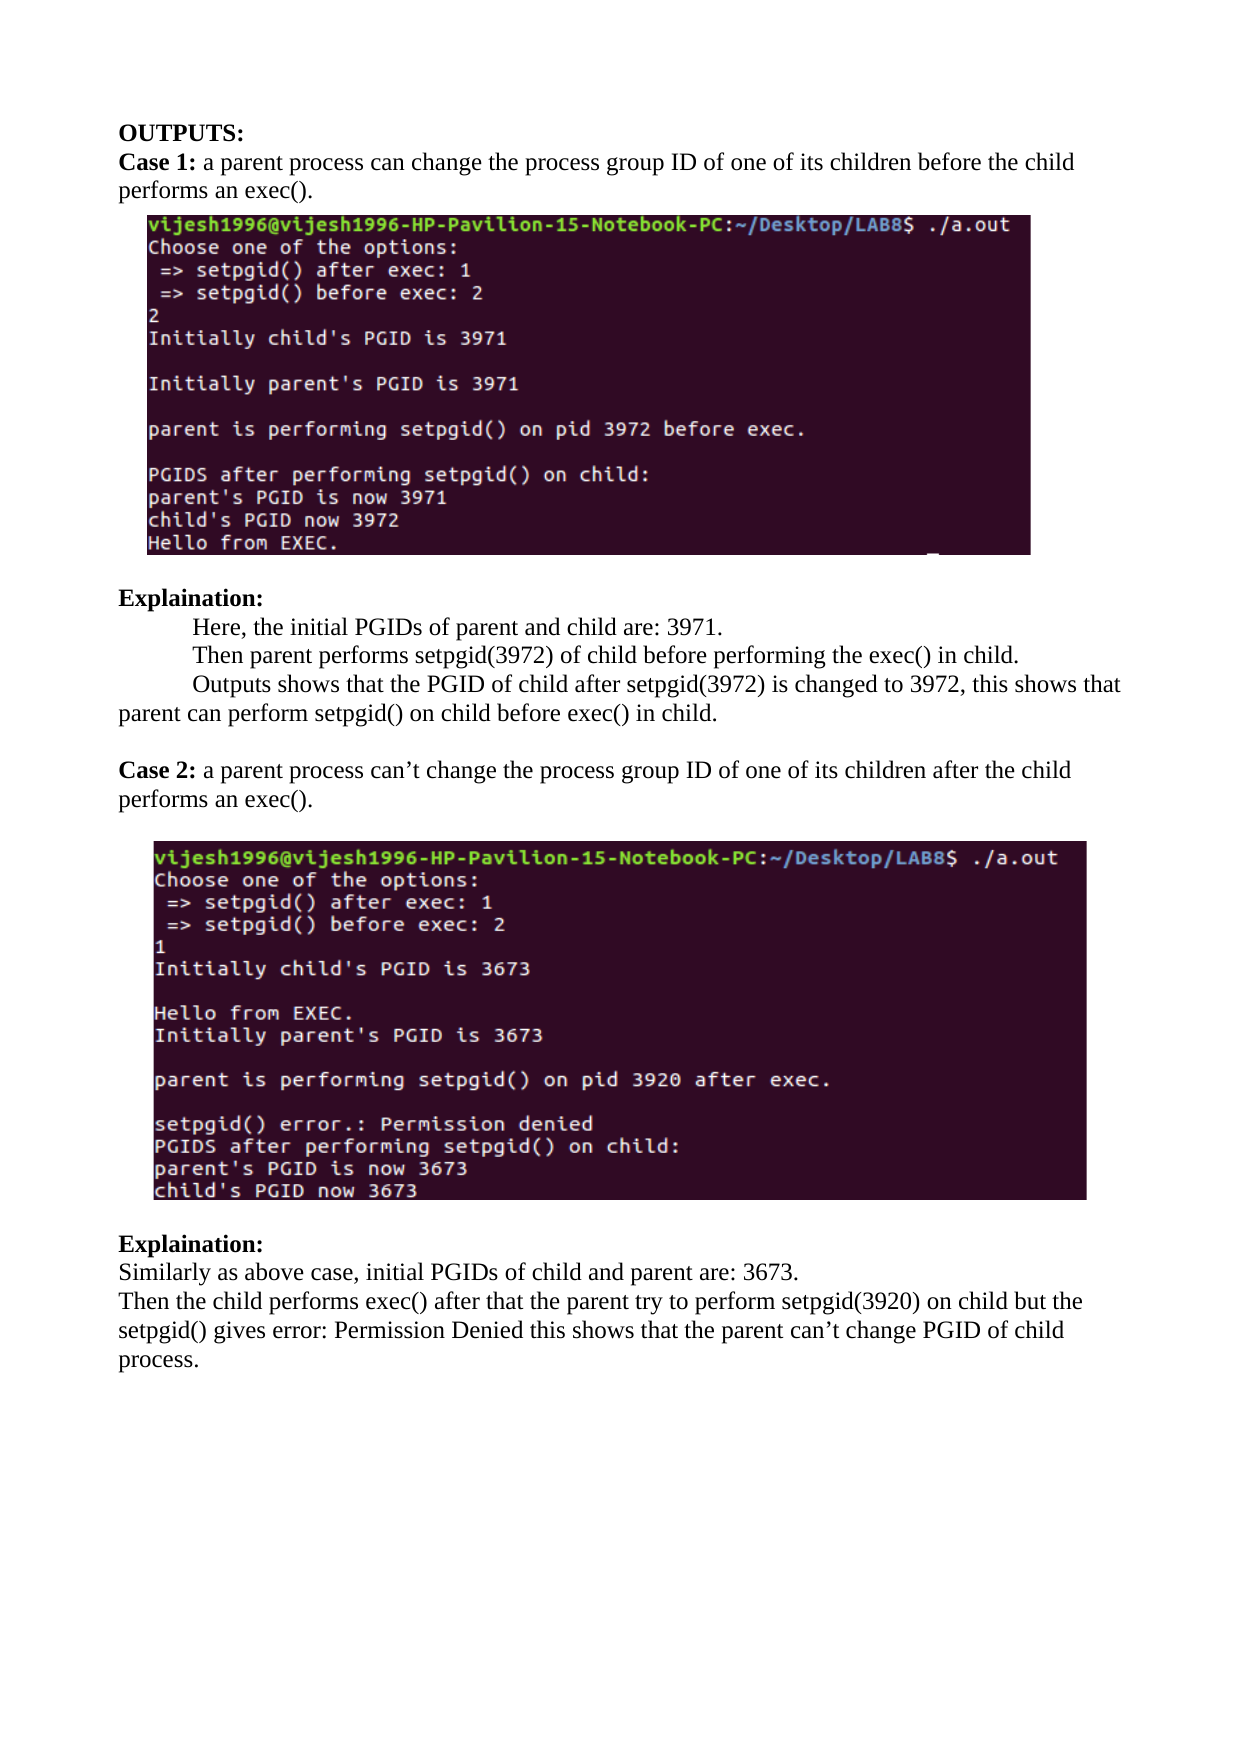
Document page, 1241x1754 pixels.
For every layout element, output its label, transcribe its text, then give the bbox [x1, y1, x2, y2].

text Similarly as above case, initial PGIDs of child and parent are: 3673. [118, 1257, 1122, 1286]
picture [153, 841, 1087, 1200]
text Case 1: a parent process can change the process group ID of one of its children before the child performs an exec(). [118, 147, 1122, 204]
text Here, the initial PGIDs of parent and child are: 3971. [118, 612, 1122, 640]
text Case 2: a parent process can’t change the process group ID of one of its children after the child performs an exec(). [118, 755, 1122, 813]
text Outputs shows that the PGID of child after setpgid(3972) is changed to 3972, this shows that parent can perform setpgid() on child before exec() in child. [118, 669, 1122, 727]
text OUTPUTS: [118, 118, 1122, 147]
picture [147, 215, 1031, 555]
text Then parent performs setpgid(3972) of child before performing the exec() in child. [118, 640, 1122, 669]
text Then the child performs exec() after that the parent try to perform setpgid(3920) on child but the setpgid() gives error: Permission Denied this shows that the parent can’t change PGID of child process. [118, 1286, 1122, 1372]
text Explaination: [118, 1229, 1122, 1257]
text Explaination: [118, 583, 1122, 612]
